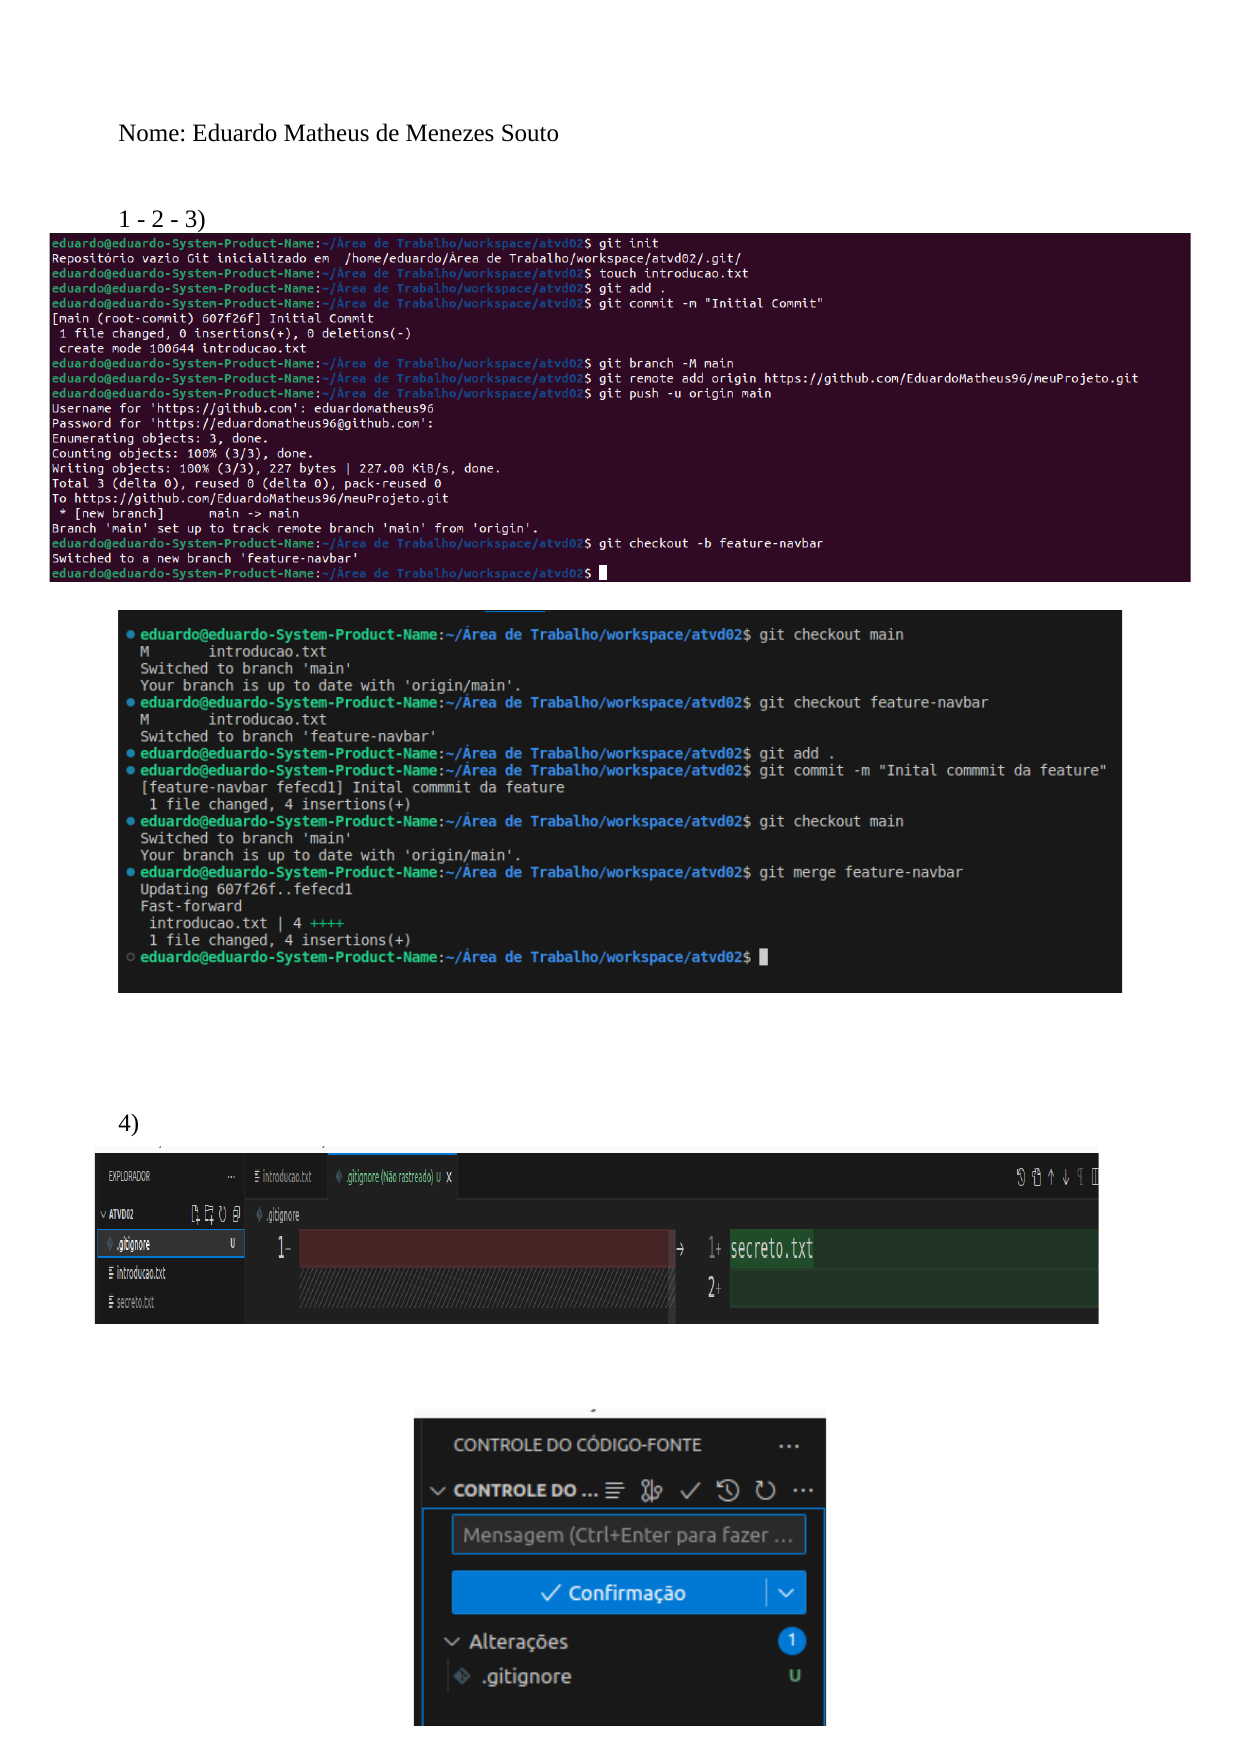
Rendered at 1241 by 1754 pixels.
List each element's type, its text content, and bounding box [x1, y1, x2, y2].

picture [49, 233, 1191, 582]
picture [94, 1146, 1099, 1324]
text 4) [118, 1108, 1122, 1137]
text Nome: Eduardo Matheus de Menezes Souto [118, 118, 1122, 147]
picture [413, 1409, 827, 1726]
text 1 - 2 - 3) [118, 204, 1122, 233]
picture [118, 610, 1123, 993]
